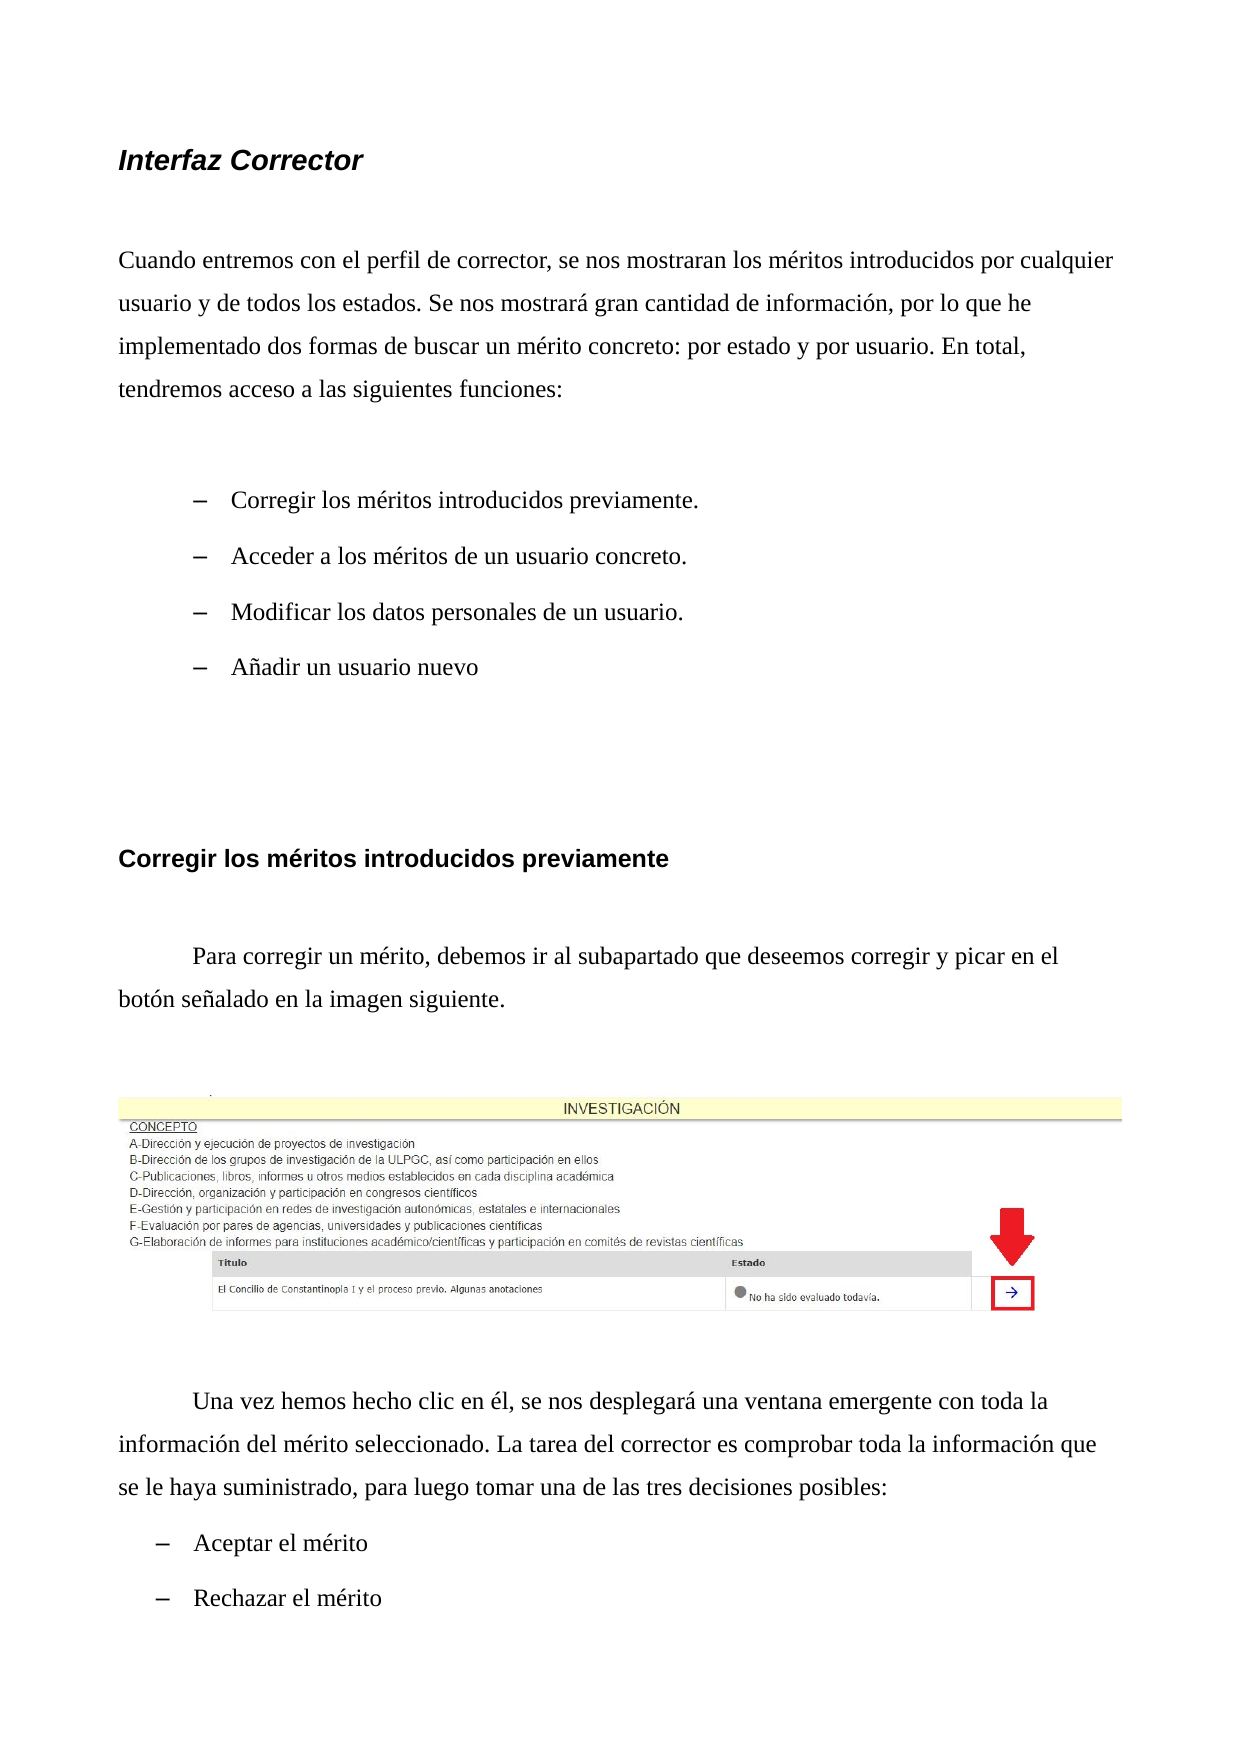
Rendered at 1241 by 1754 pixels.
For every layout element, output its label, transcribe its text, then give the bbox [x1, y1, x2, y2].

text Una vez hemos hecho clic en él, se nos desplegará una ventana emergente con toda la información del mérito seleccionado. La tarea del corrector es comprobar toda la información que se le haya suministrado, para luego tomar una de las tres decisiones posibles: [118, 1386, 1122, 1501]
list Modificar los datos personales de un usuario. [193, 597, 1122, 625]
picture [118, 1095, 1123, 1316]
list Corregir los méritos introducidos previamente. [193, 485, 1122, 514]
subtitle Corregir los méritos introducidos previamente [118, 844, 1122, 873]
text Para corregir un mérito, debemos ir al subapartado que deseemos corregir y picar en el botón señalado en la imagen siguiente. [118, 941, 1122, 1013]
subtitle Interfaz Corrector [118, 143, 1122, 177]
list Aceptar el mérito [156, 1528, 1122, 1557]
list Rechazar el mérito [156, 1583, 1122, 1612]
list Acceder a los méritos de un usuario concreto. [193, 541, 1122, 570]
list Añadir un usuario nuevo [193, 652, 1122, 681]
text Cuando entremos con el perfil de corrector, se nos mostraran los méritos introducidos por cualquier usuario y de todos los estados. Se nos mostrará gran cantidad de información, por lo que he implementado dos formas de buscar un mérito concreto: por estado y por usuario. En total, tendremos acceso a las siguientes funciones: [118, 245, 1122, 403]
